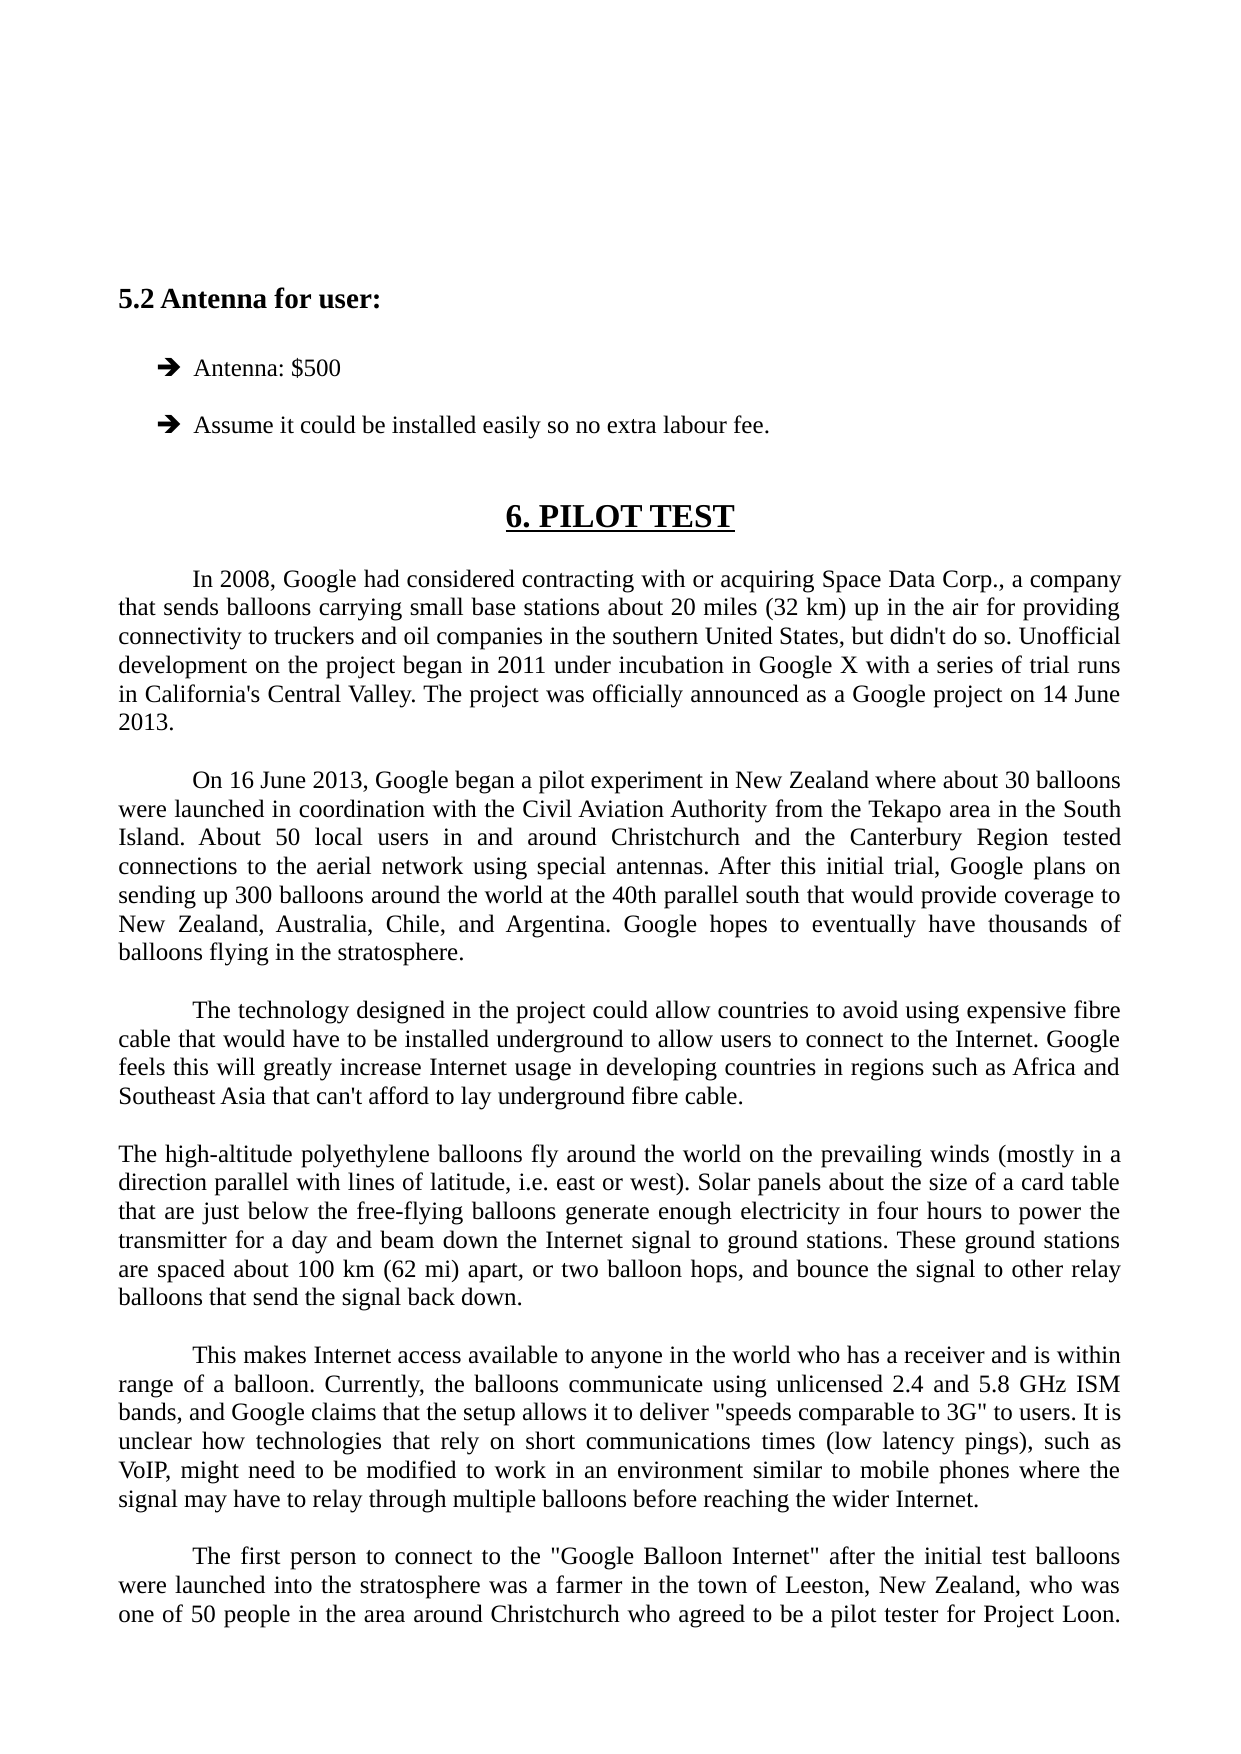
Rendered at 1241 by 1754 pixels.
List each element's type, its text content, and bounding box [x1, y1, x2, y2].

text 5.2 Antenna for user: [118, 281, 1122, 314]
text In 2008, Google had considered contracting with or acquiring Space Data Corp., a company that sends balloons carrying small base stations about 20 miles (32 km) up in the air for providing connectivity to truckers and oil companies in the southern United States, but didn't do so. Unofficial development on the project began in 2011 under incubation in Google X with a series of trial runs in California's Central Valley. The project was officially announced as a Google project on 14 June 2013. [118, 564, 1122, 736]
text 6. PILOT TEST [118, 497, 1122, 535]
text The first person to connect to the "Google Balloon Internet" after the initial test balloons were launched into the stratosphere was a farmer in the town of Leeston, New Zealand, who was one of 50 people in the area around Christchurch who agreed to be a pilot tester for Project Loon. [118, 1541, 1122, 1627]
list Assume it could be installed easily so no extra labour fee. [156, 410, 1122, 439]
text On 16 June 2013, Google began a pilot experiment in New Zealand where about 30 balloons were launched in coordination with the Civil Aviation Authority from the Tekapo area in the South Island. About 50 local users in and around Christchurch and the Canterbury Region tested connections to the aerial network using special antennas. After this initial trial, Google plans on sending up 300 balloons around the world at the 40th parallel south that would provide coverage to New Zealand, Australia, Chile, and Argentina. Google hopes to eventually have thousands of balloons flying in the stratosphere. [118, 765, 1122, 966]
text The high-altitude polyethylene balloons fly around the world on the prevailing winds (mostly in a direction parallel with lines of latitude, i.e. east or west). Solar panels about the size of a card table that are just below the free-flying balloons generate enough electricity in four hours to power the transmitter for a day and beam down the Internet signal to ground stations. These ground stations are spaced about 100 km (62 mi) apart, or two balloon hops, and bounce the signal to other relay balloons that send the signal back down. [118, 1139, 1122, 1311]
text This makes Internet access available to anyone in the world who has a receiver and is within range of a balloon. Currently, the balloons communicate using unlicensed 2.4 and 5.8 GHz ISM bands, and Google claims that the setup allows it to deliver "speeds comparable to 3G" to users. It is unclear how technologies that rely on short communications times (low latency pings), such as VoIP, might need to be modified to work in an environment similar to mobile phones where the signal may have to relay through multiple balloons before reaching the wider Internet. [118, 1340, 1122, 1512]
text The technology designed in the project could allow countries to avoid using expensive fibre cable that would have to be installed underground to allow users to connect to the Internet. Google feels this will greatly increase Internet usage in developing countries in regions such as Africa and Southeast Asia that can't afford to lay underground fibre cable. [118, 995, 1122, 1110]
list Antenna: $500 [156, 353, 1122, 382]
